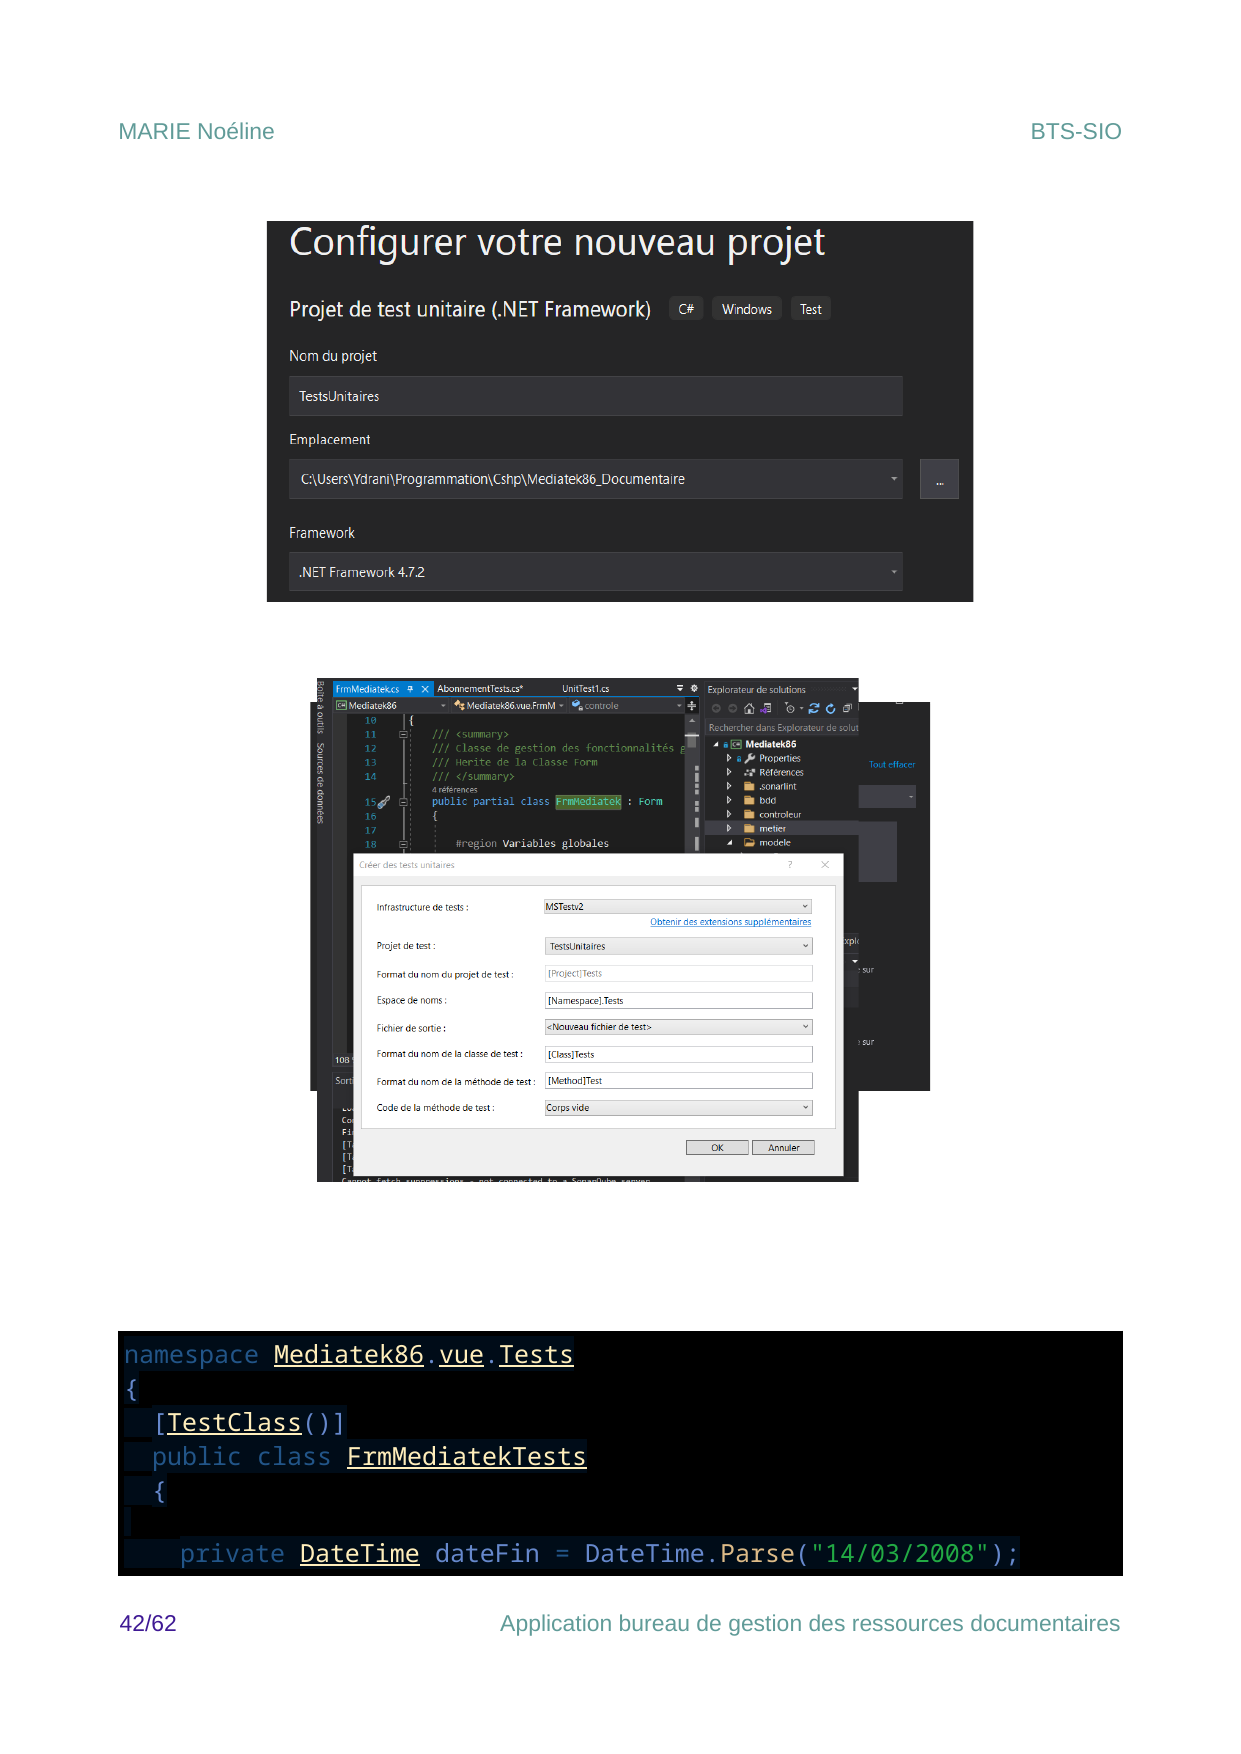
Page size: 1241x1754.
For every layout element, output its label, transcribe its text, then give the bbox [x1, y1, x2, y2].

picture [266, 221, 974, 602]
table_header namespace Mediatek86.vue.Tests { [TestClass()] public class FrmMediatekTests { private DateTime dateFin = DateTime.Parse("14/03/2008"); [119, 1332, 1122, 1575]
picture [310, 678, 930, 1182]
